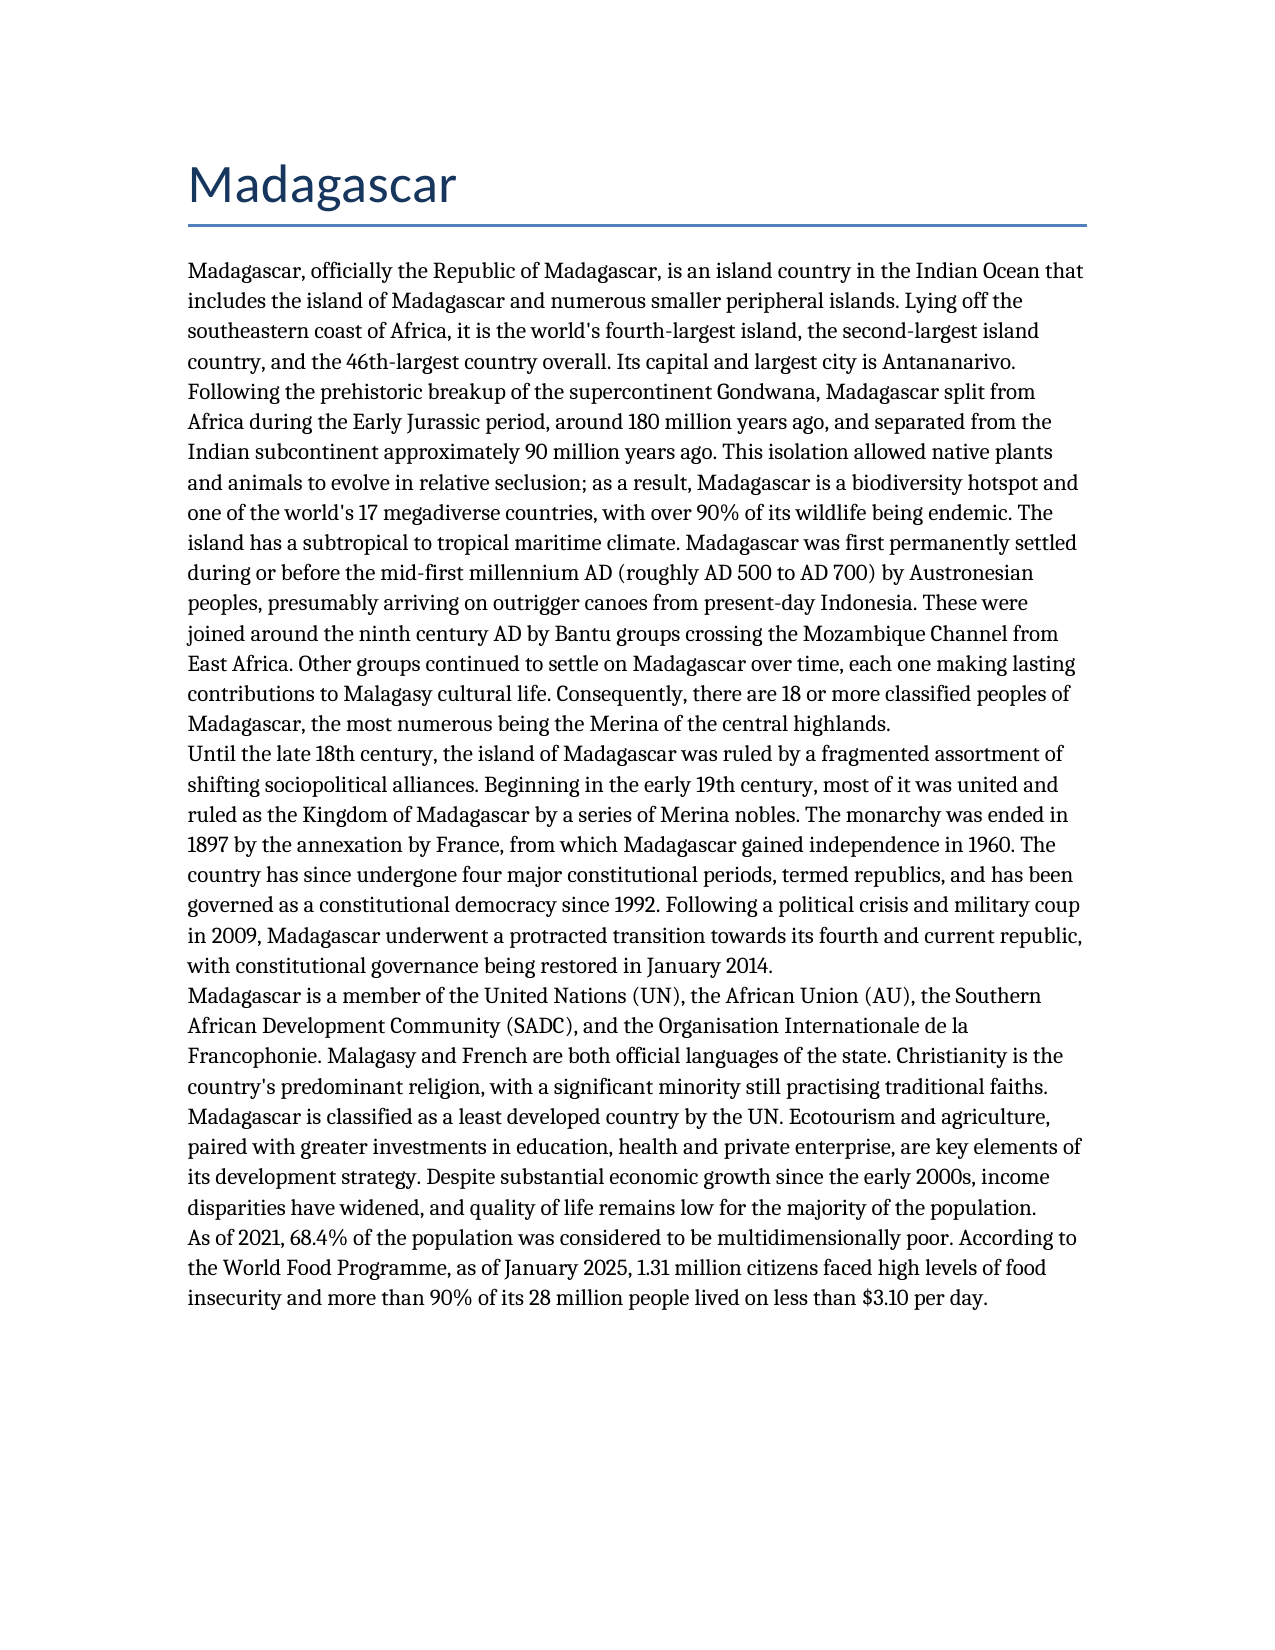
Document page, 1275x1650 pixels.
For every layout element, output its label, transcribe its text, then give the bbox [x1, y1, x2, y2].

title Madagascar [187, 150, 1087, 227]
text Madagascar, officially the Republic of Madagascar, is an island country in the Indian Ocean that includes the island of Madagascar and numerous smaller peripheral islands. Lying off the southeastern coast of Africa, it is the world's fourth-largest island, the second-largest island country, and the 46th-largest country overall. Its capital and largest city is Antananarivo. Following the prehistoric breakup of the supercontinent Gondwana, Madagascar split from Africa during the Early Jurassic period, around 180 million years ago, and separated from the Indian subcontinent approximately 90 million years ago. This isolation allowed native plants and animals to evolve in relative seclusion; as a result, Madagascar is a biodiversity hotspot and one of the world's 17 megadiverse countries, with over 90% of its wildlife being endemic. The island has a subtropical to tropical maritime climate. Madagascar was first permanently settled during or before the mid-first millennium AD (roughly AD 500 to AD 700) by Austronesian peoples, presumably arriving on outrigger canoes from present-day Indonesia. These were joined around the ninth century AD by Bantu groups crossing the Mozambique Channel from East Africa. Other groups continued to settle on Madagascar over time, each one making lasting contributions to Malagasy cultural life. Consequently, there are 18 or more classified peoples of Madagascar, the most numerous being the Merina of the central highlands. Until the late 18th century, the island of Madagascar was ruled by a fragmented assortment of shifting sociopolitical alliances. Beginning in the early 19th century, most of it was united and ruled as the Kingdom of Madagascar by a series of Merina nobles. The monarchy was ended in 1897 by the annexation by France, from which Madagascar gained independence in 1960. The country has since undergone four major constitutional periods, termed republics, and has been governed as a constitutional democracy since 1992. Following a political crisis and military coup in 2009, Madagascar underwent a protracted transition towards its fourth and current republic, with constitutional governance being restored in January 2014. Madagascar is a member of the United Nations (UN), the African Union (AU), the Southern African Development Community (SADC), and the Organisation Internationale de la Francophonie. Malagasy and French are both official languages of the state. Christianity is the country's predominant religion, with a significant minority still practising traditional faiths. Madagascar is classified as a least developed country by the UN. Ecotourism and agriculture, paired with greater investments in education, health and private enterprise, are key elements of its development strategy. Despite substantial economic growth since the early 2000s, income disparities have widened, and quality of life remains low for the majority of the population. As of 2021, 68.4% of the population was considered to be multidimensionally poor. According to the World Food Programme, as of January 2025, 1.31 million citizens faced high levels of food insecurity and more than 90% of its 28 million people lived on less than $3.10 per day. [187, 258, 1087, 1311]
